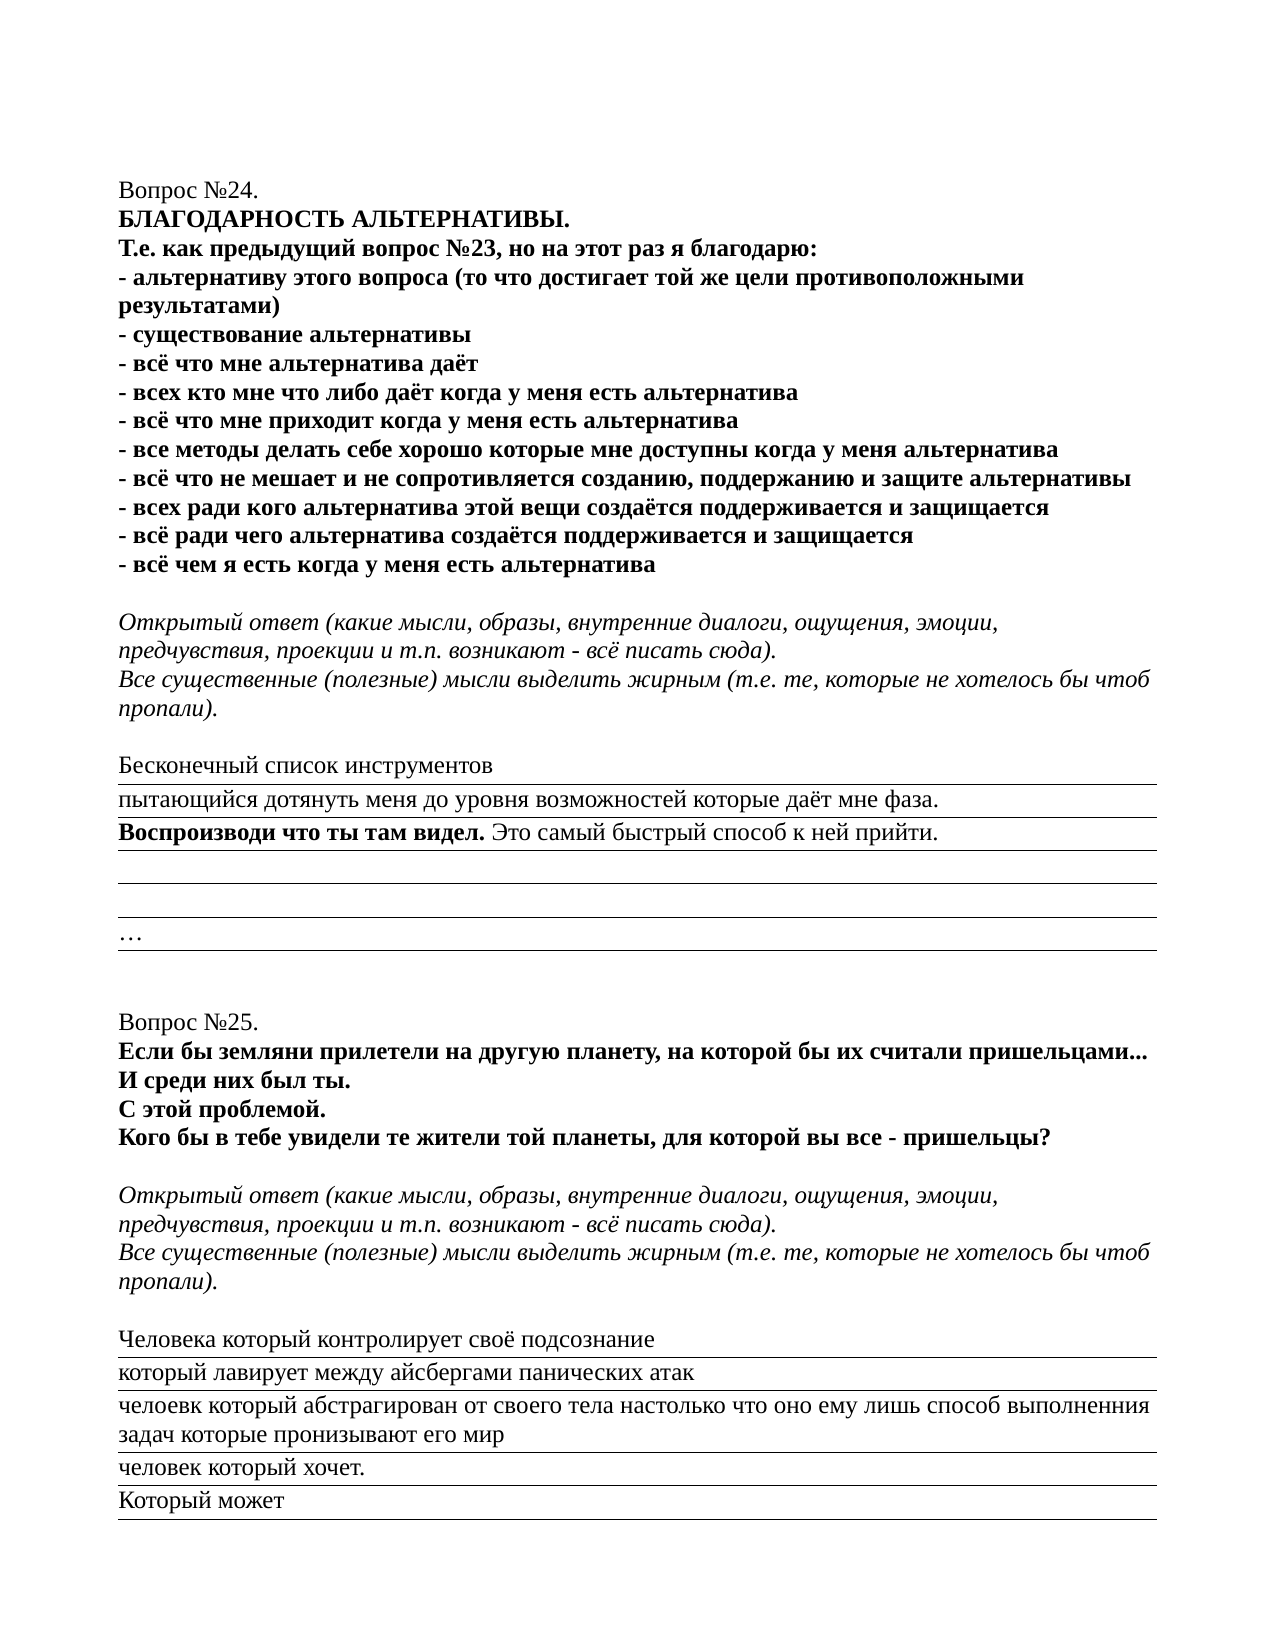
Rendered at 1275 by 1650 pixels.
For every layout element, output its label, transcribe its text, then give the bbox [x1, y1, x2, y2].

text Вопрос №25. [118, 1007, 1157, 1036]
text Вопрос №24. [118, 176, 1157, 204]
text - всё что мне приходит когда у меня есть альтернатива [118, 406, 1157, 434]
text пытающийся дотянуть меня до уровня возможностей которые даёт мне фаза. [118, 785, 1157, 817]
text - всех кто мне что либо даёт когда у меня есть альтернатива [118, 377, 1157, 406]
text Воспроизводи что ты там видел. Это самый быстрый способ к ней прийти. [118, 818, 1157, 850]
text С этой проблемой. [118, 1094, 1157, 1122]
text Кого бы в тебе увидели те жители той планеты, для которой вы все - пришельцы? [118, 1122, 1157, 1151]
text челоевк который абстрагирован от своего тела настолько что оно ему лишь способ выполненния задач которые пронизывают его мир [118, 1391, 1157, 1452]
text … [118, 918, 1157, 950]
text Все существенные (полезные) мысли выделить жирным (т.е. те, которые не хотелось бы чтоб пропали). [118, 664, 1157, 722]
text Все существенные (полезные) мысли выделить жирным (т.е. те, которые не хотелось бы чтоб пропали). [118, 1237, 1157, 1295]
text - все методы делать себе хорошо которые мне доступны когда у меня альтернатива [118, 434, 1157, 463]
text Бесконечный список инструментов [118, 751, 1157, 784]
text - всё чем я есть когда у меня есть альтернатива [118, 549, 1157, 578]
text - всех ради кого альтернатива этой вещи создаётся поддерживается и защищается [118, 492, 1157, 521]
text - альтернативу этого вопроса (то что достигает той же цели противоположными результатами) [118, 262, 1157, 319]
text Человека который контролирует своё подсознание [118, 1324, 1157, 1357]
text - всё ради чего альтернатива создаётся поддерживается и защищается [118, 521, 1157, 549]
text Если бы земляни прилетели на другую планету, на которой бы их считали пришельцами... [118, 1036, 1157, 1065]
text - существование альтернативы [118, 319, 1157, 348]
text Открытый ответ (какие мысли, образы, внутренние диалоги, ощущения, эмоции, предчувствия, проекции и т.п. возникают - всё писать сюда). [118, 607, 1157, 664]
text Который может [118, 1486, 1157, 1519]
text И среди них был ты. [118, 1065, 1157, 1094]
text - всё что мне альтернатива даёт [118, 348, 1157, 377]
text человек который хочет. [118, 1453, 1157, 1485]
text БЛАГОДАРНОСТЬ АЛЬТЕРНАТИВЫ. [118, 204, 1157, 233]
text Открытый ответ (какие мысли, образы, внутренние диалоги, ощущения, эмоции, предчувствия, проекции и т.п. возникают - всё писать сюда). [118, 1180, 1157, 1237]
text Т.е. как предыдущий вопрос №23, но на этот раз я благодарю: [118, 233, 1157, 262]
text который лавирует между айсбергами панических атак [118, 1358, 1157, 1390]
text - всё что не мешает и не сопротивляется созданию, поддержанию и защите альтернативы [118, 463, 1157, 492]
